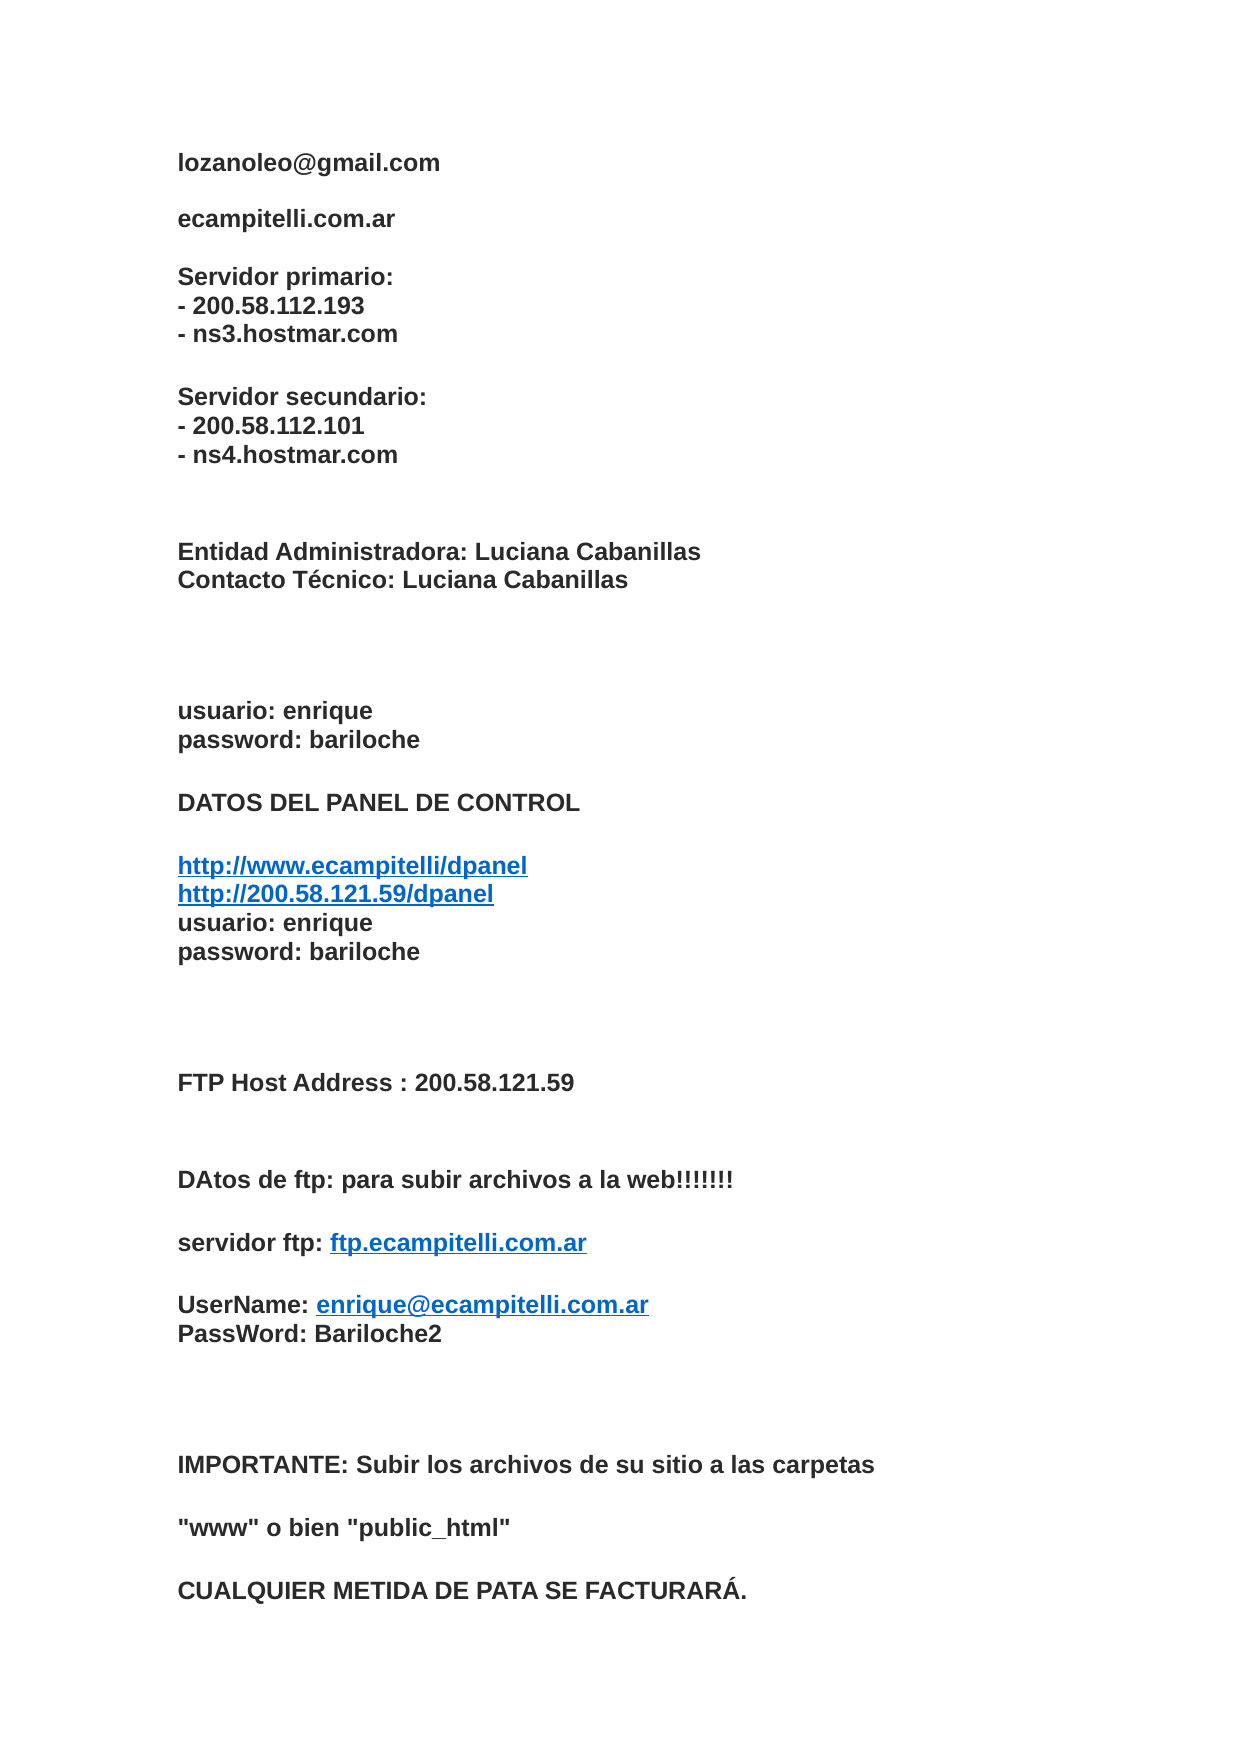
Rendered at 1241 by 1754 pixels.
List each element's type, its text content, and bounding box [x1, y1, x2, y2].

text http://www.ecampitelli/dpanel http://200.58.121.59/dpanel usuario: enrique password: bariloche [177, 851, 1063, 966]
text FTP Host Address : 200.58.121.59 [177, 1068, 1063, 1097]
text lozanoleo@gmail.com [177, 148, 1063, 176]
text DATOS DEL PANEL DE CONTROL [177, 788, 1063, 817]
text ecampitelli.com.ar Servidor primario: - 200.58.112.193 - ns3.hostmar.com [177, 204, 1063, 348]
text DAtos de ftp: para subir archivos a la web!!!!!!! [177, 1131, 1063, 1193]
text servidor ftp: ftp.ecampitelli.com.ar [177, 1227, 1063, 1256]
text UserName: enrique@ecampitelli.com.ar PassWord: Bariloche2 [177, 1290, 1063, 1348]
text Entidad Administradora: Luciana Cabanillas Contacto Técnico: Luciana Cabanillas [177, 502, 1063, 594]
text CUALQUIER METIDA DE PATA SE FACTURARÁ. [177, 1576, 1063, 1604]
text IMPORTANTE: Subir los archivos de su sitio a las carpetas [177, 1416, 1063, 1479]
text Servidor secundario: - 200.58.112.101 - ns4.hostmar.com [177, 382, 1063, 468]
text "www" o bien "public_html" [177, 1513, 1063, 1542]
text usuario: enrique password: bariloche [177, 696, 1063, 754]
